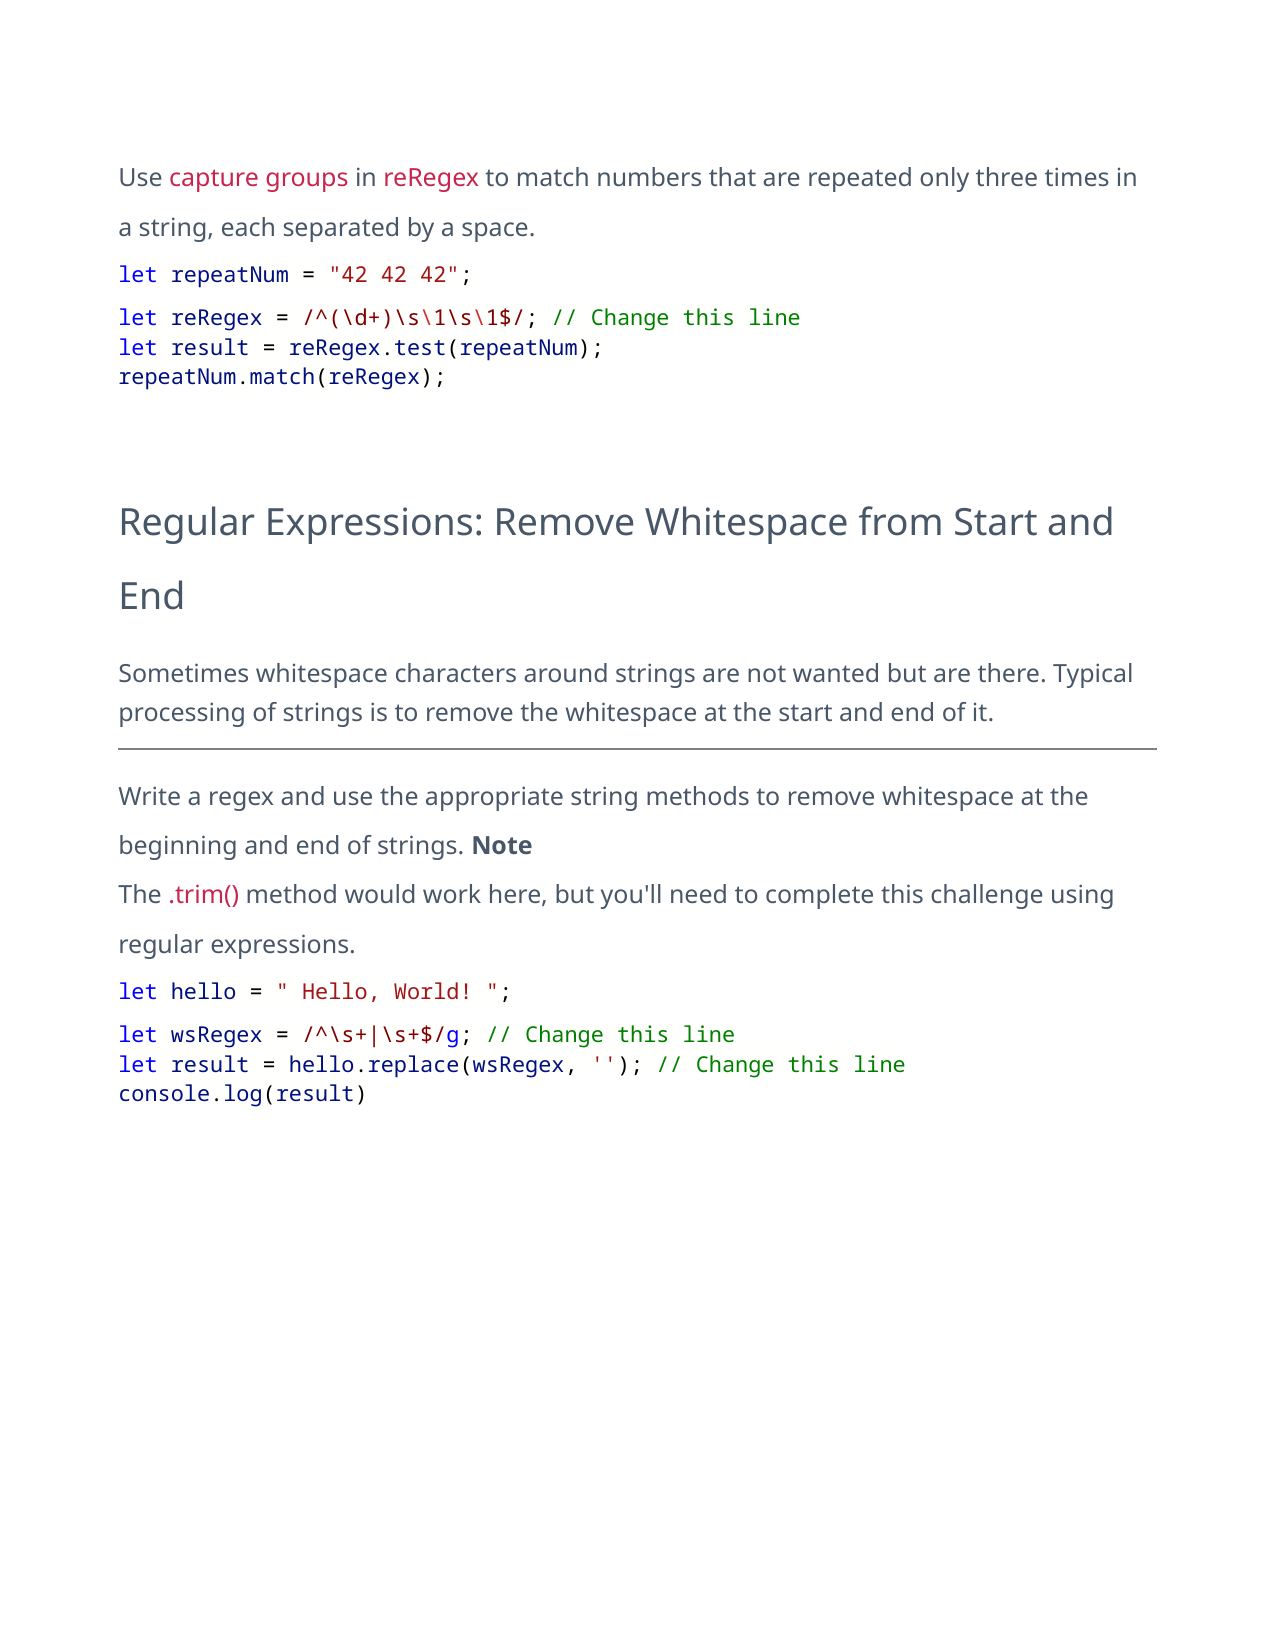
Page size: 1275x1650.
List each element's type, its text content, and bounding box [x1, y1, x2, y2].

text Sometimes whitespace characters around strings are not wanted but are there. Typical processing of strings is to remove the whitespace at the start and end of it. [118, 656, 1157, 729]
subtitle Regular Expressions: Remove Whitespace from Start and End [118, 495, 1157, 620]
text Use capture groups in reRegex to match numbers that are repeated only three times in a string, each separated by a space. [118, 160, 1157, 243]
text let hello = " Hello, World! "; [118, 976, 1157, 1006]
text let result = hello.replace(wsRegex, ''); // Change this line [118, 1049, 1157, 1078]
text let reRegex = /^(\d+)\s\1\s\1$/; // Change this line [118, 302, 1157, 331]
text repeatNum.match(reRegex); [118, 361, 1157, 391]
text Write a regex and use the appropriate string methods to remove whitespace at the beginning and end of strings. Note The .trim() method would work here, but you'll need to complete this challenge using regular expressions. [118, 778, 1157, 960]
text let repeatNum = "42 42 42"; [118, 258, 1157, 288]
text let wsRegex = /^\s+|\s+$/g; // Change this line [118, 1019, 1157, 1049]
text console.log(result) [118, 1078, 1157, 1108]
text let result = reRegex.test(repeatNum); [118, 331, 1157, 361]
